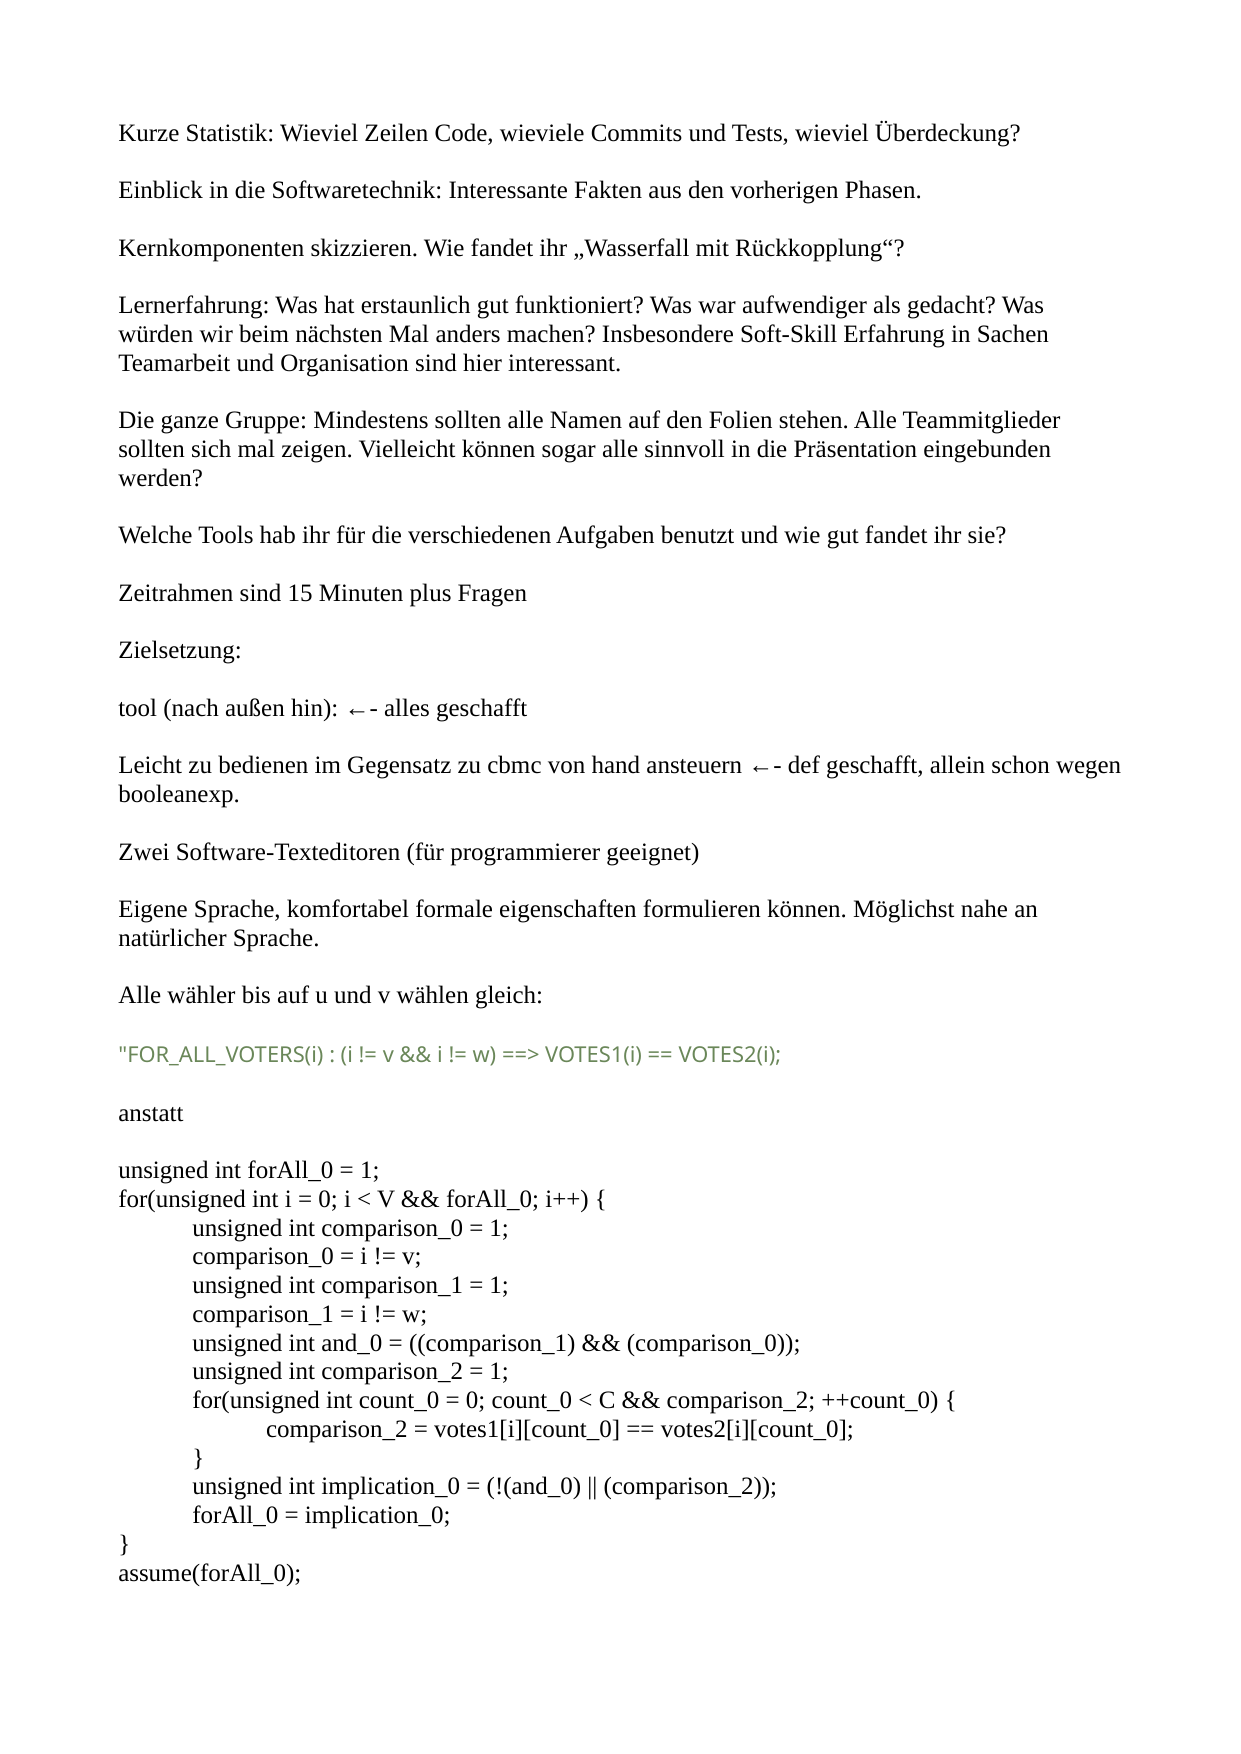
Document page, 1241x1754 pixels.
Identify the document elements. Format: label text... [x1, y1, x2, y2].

text Leicht zu bedienen im Gegensatz zu cbmc von hand ansteuern ←- def geschafft, allein schon wegen booleanexp. [118, 751, 1122, 808]
text unsigned int implication_0 = (!(and_0) || (comparison_2)); [118, 1471, 1122, 1500]
text Zeitrahmen sind 15 Minuten plus Fragen [118, 578, 1122, 607]
text } [118, 1529, 1122, 1558]
text Kurze Statistik: Wieviel Zeilen Code, wieviele Commits und Tests, wieviel Überdeckung? [118, 118, 1122, 147]
text Lernerfahrung: Was hat erstaunlich gut funktioniert? Was war aufwendiger als gedacht? Was würden wir beim nächsten Mal anders machen? Insbesondere Soft-Skill Erfahrung in Sachen Teamarbeit und Organisation sind hier interessant. [118, 291, 1122, 377]
text Eigene Sprache, komfortabel formale eigenschaften formulieren können. Möglichst nahe an natürlicher Sprache. [118, 894, 1122, 952]
text unsigned int comparison_0 = 1; [118, 1213, 1122, 1241]
text Einblick in die Softwaretechnik: Interessante Fakten aus den vorherigen Phasen. [118, 176, 1122, 204]
text comparison_0 = i != v; [118, 1241, 1122, 1270]
text Die ganze Gruppe: Mindestens sollten alle Namen auf den Folien stehen. Alle Teammitglieder sollten sich mal zeigen. Vielleicht können sogar alle sinnvoll in die Präsentation eingebunden werden? [118, 406, 1122, 492]
text Kernkomponenten skizzieren. Wie fandet ihr „Wasserfall mit Rückkopplung“? [118, 233, 1122, 262]
text assume(forAll_0); [118, 1558, 1122, 1586]
text unsigned int forAll_0 = 1; [118, 1155, 1122, 1184]
text Zwei Software-Texteditoren (für programmierer geeignet) [118, 837, 1122, 866]
text for(unsigned int i = 0; i < V && forAll_0; i++) { [118, 1184, 1122, 1213]
text unsigned int comparison_1 = 1; [118, 1270, 1122, 1299]
text Alle wähler bis auf u und v wählen gleich: [118, 981, 1122, 1009]
text comparison_1 = i != w; [118, 1299, 1122, 1328]
text Welche Tools hab ihr für die verschiedenen Aufgaben benutzt und wie gut fandet ihr sie? [118, 521, 1122, 549]
text for(unsigned int count_0 = 0; count_0 < C && comparison_2; ++count_0) { [118, 1385, 1122, 1414]
text "FOR_ALL_VOTERS(i) : (i != v && i != w) ==> VOTES1(i) == VOTES2(i); [118, 1039, 1122, 1069]
text comparison_2 = votes1[i][count_0] == votes2[i][count_0]; [118, 1414, 1122, 1443]
text Zielsetzung: [118, 636, 1122, 664]
text } [118, 1443, 1122, 1471]
text unsigned int comparison_2 = 1; [118, 1356, 1122, 1385]
text tool (nach außen hin): ←- alles geschafft [118, 693, 1122, 722]
text anstatt [118, 1098, 1122, 1126]
text unsigned int and_0 = ((comparison_1) && (comparison_0)); [118, 1328, 1122, 1356]
text forAll_0 = implication_0; [118, 1500, 1122, 1529]
